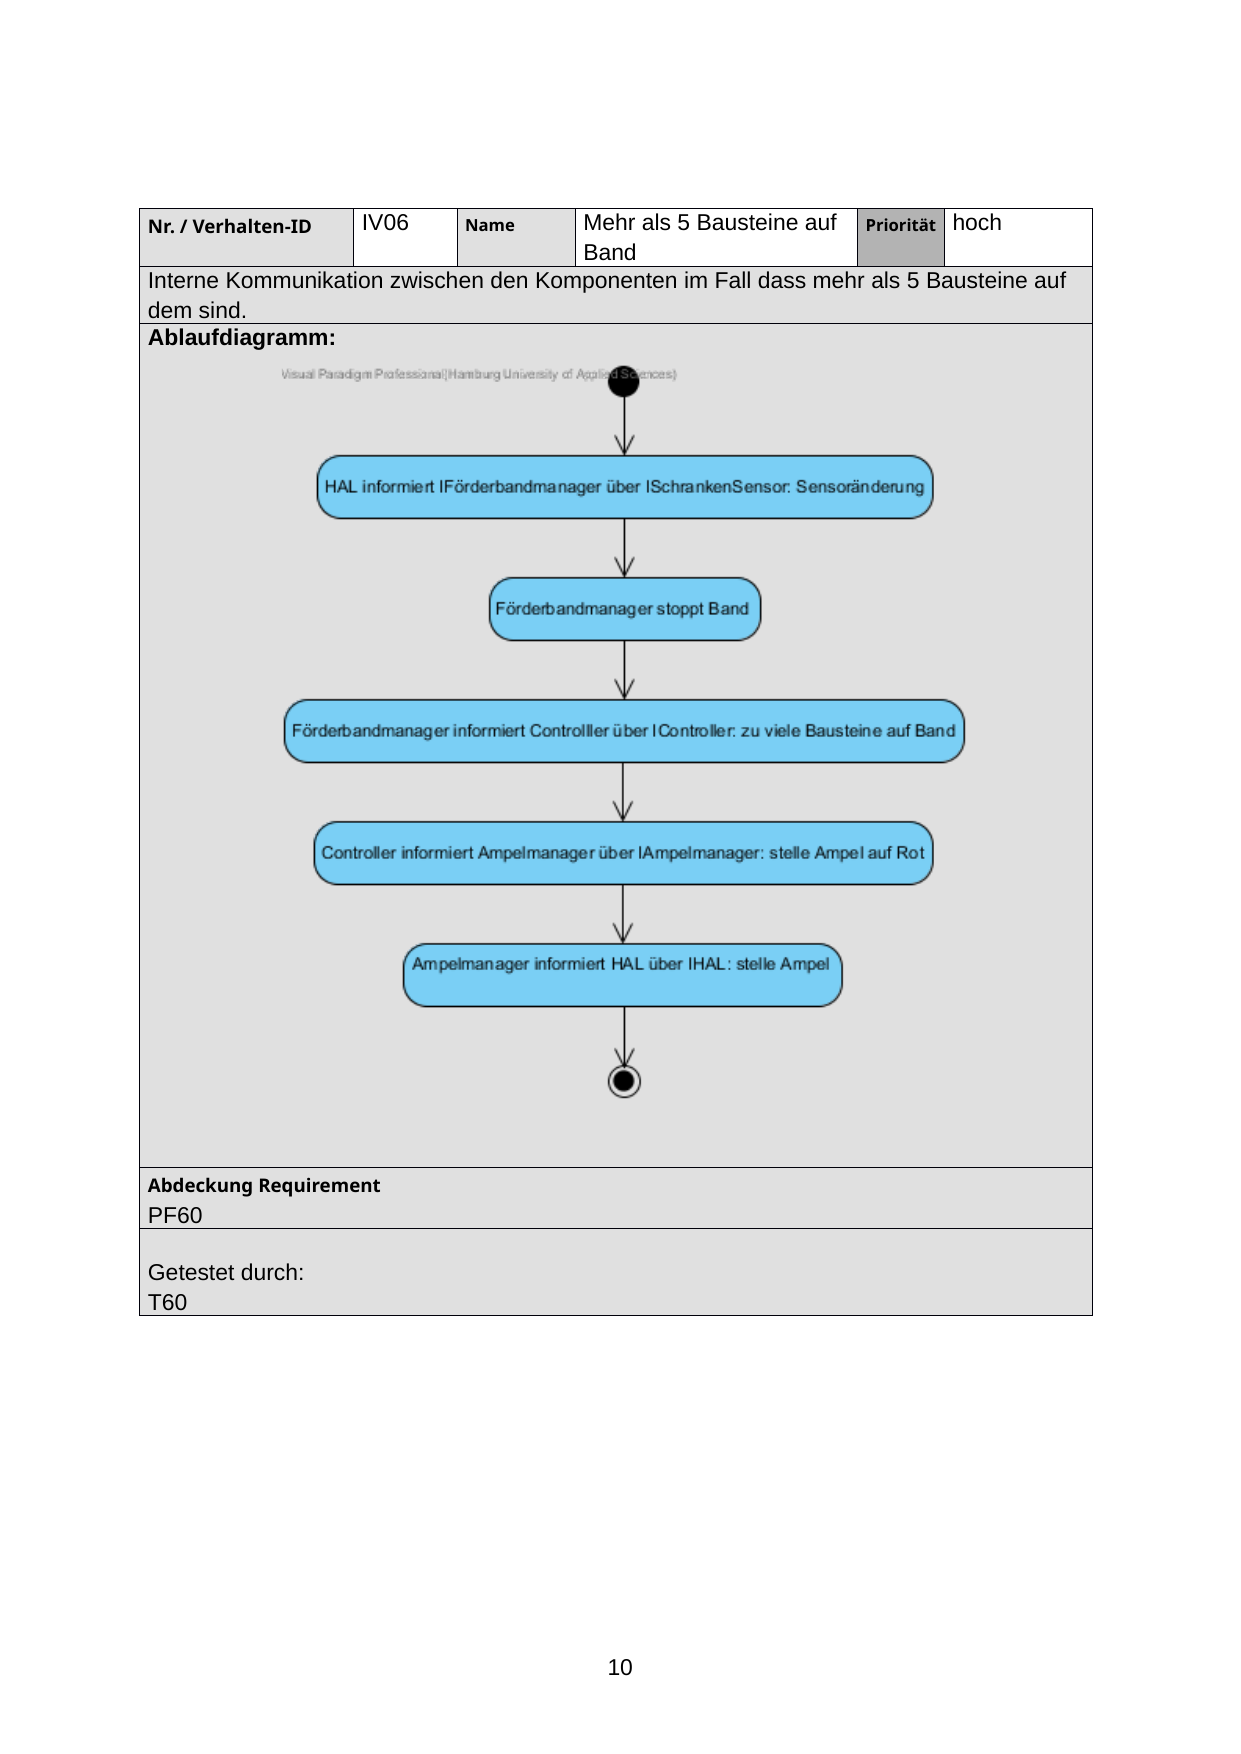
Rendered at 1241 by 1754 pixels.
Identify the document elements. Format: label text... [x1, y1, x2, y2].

table_header Priorität [858, 209, 944, 266]
table_cell Ablaufdiagramm: [140, 324, 1092, 1167]
table_header hoch [945, 209, 1092, 266]
table_cell Abdeckung Requirement PF60 [140, 1168, 1092, 1228]
table_header IV06 [354, 209, 457, 266]
table_cell Getestet durch: T60 [140, 1229, 1092, 1315]
table_cell Interne Kommunikation zwischen den Komponenten im Fall dass mehr als 5 Bausteine auf dem sind. [140, 267, 1092, 323]
table_header Mehr als 5 Bausteine auf Band [576, 209, 857, 266]
picture [281, 363, 970, 1103]
table_header Nr. / Verhalten-ID [140, 209, 353, 266]
table_header Name [458, 209, 575, 266]
